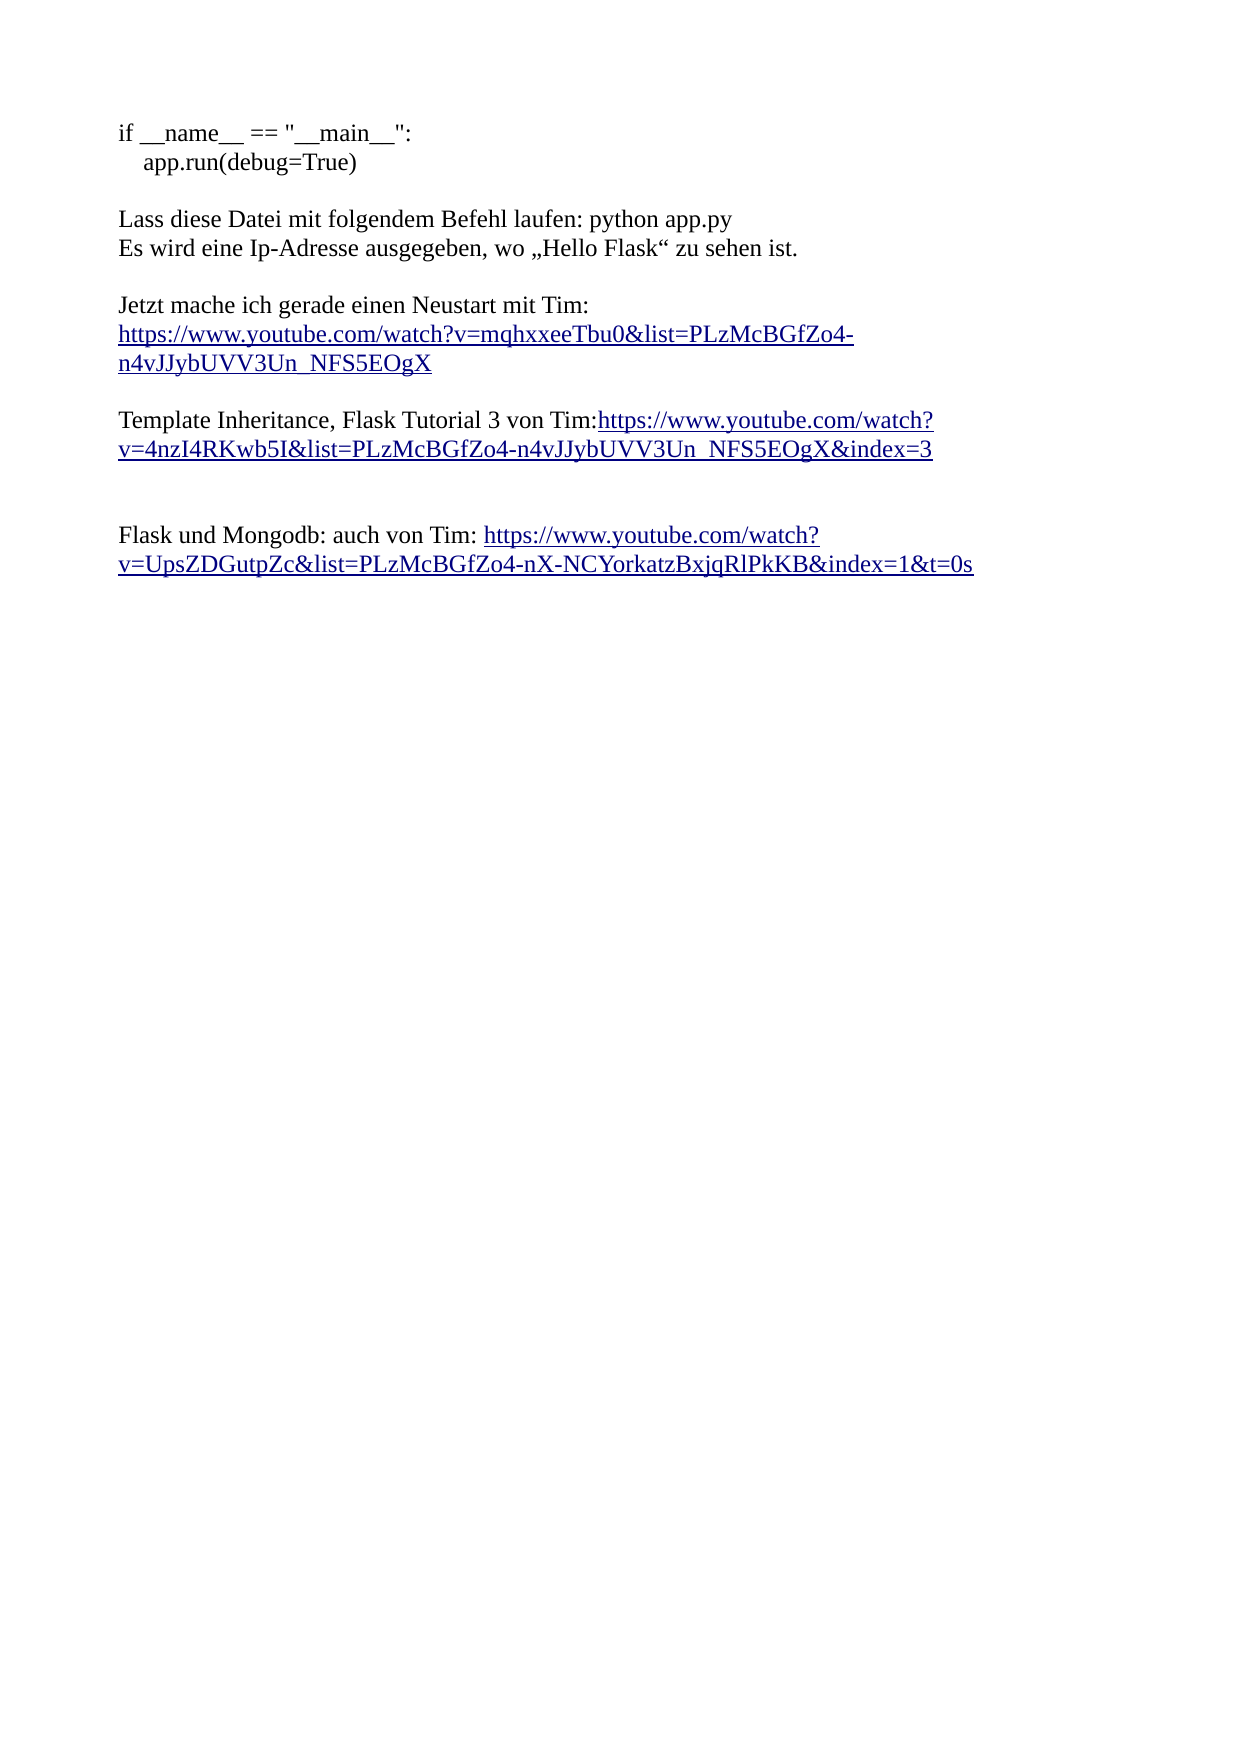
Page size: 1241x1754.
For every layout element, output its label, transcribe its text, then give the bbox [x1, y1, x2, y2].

text Es wird eine Ip-Adresse ausgegeben, wo „Hello Flask“ zu sehen ist. [118, 233, 1122, 262]
text app.run(debug=True) [118, 147, 1122, 176]
text Flask und Mongodb: auch von Tim: https://www.youtube.com/watch?v=UpsZDGutpZc&list=PLzMcBGfZo4-nX-NCYorkatzBxjqRlPkKB&index=1&t=0s [118, 521, 1122, 578]
text if __name__ == "__main__": [118, 118, 1122, 147]
text Template Inheritance, Flask Tutorial 3 von Tim:https://www.youtube.com/watch?v=4nzI4RKwb5I&list=PLzMcBGfZo4-n4vJJybUVV3Un_NFS5EOgX&index=3 [118, 406, 1122, 463]
text Jetzt mache ich gerade einen Neustart mit Tim: https://www.youtube.com/watch?v=mqhxxeeTbu0&list=PLzMcBGfZo4-n4vJJybUVV3Un_NFS5EOgX [118, 291, 1122, 377]
text Lass diese Datei mit folgendem Befehl laufen: python app.py [118, 204, 1122, 233]
